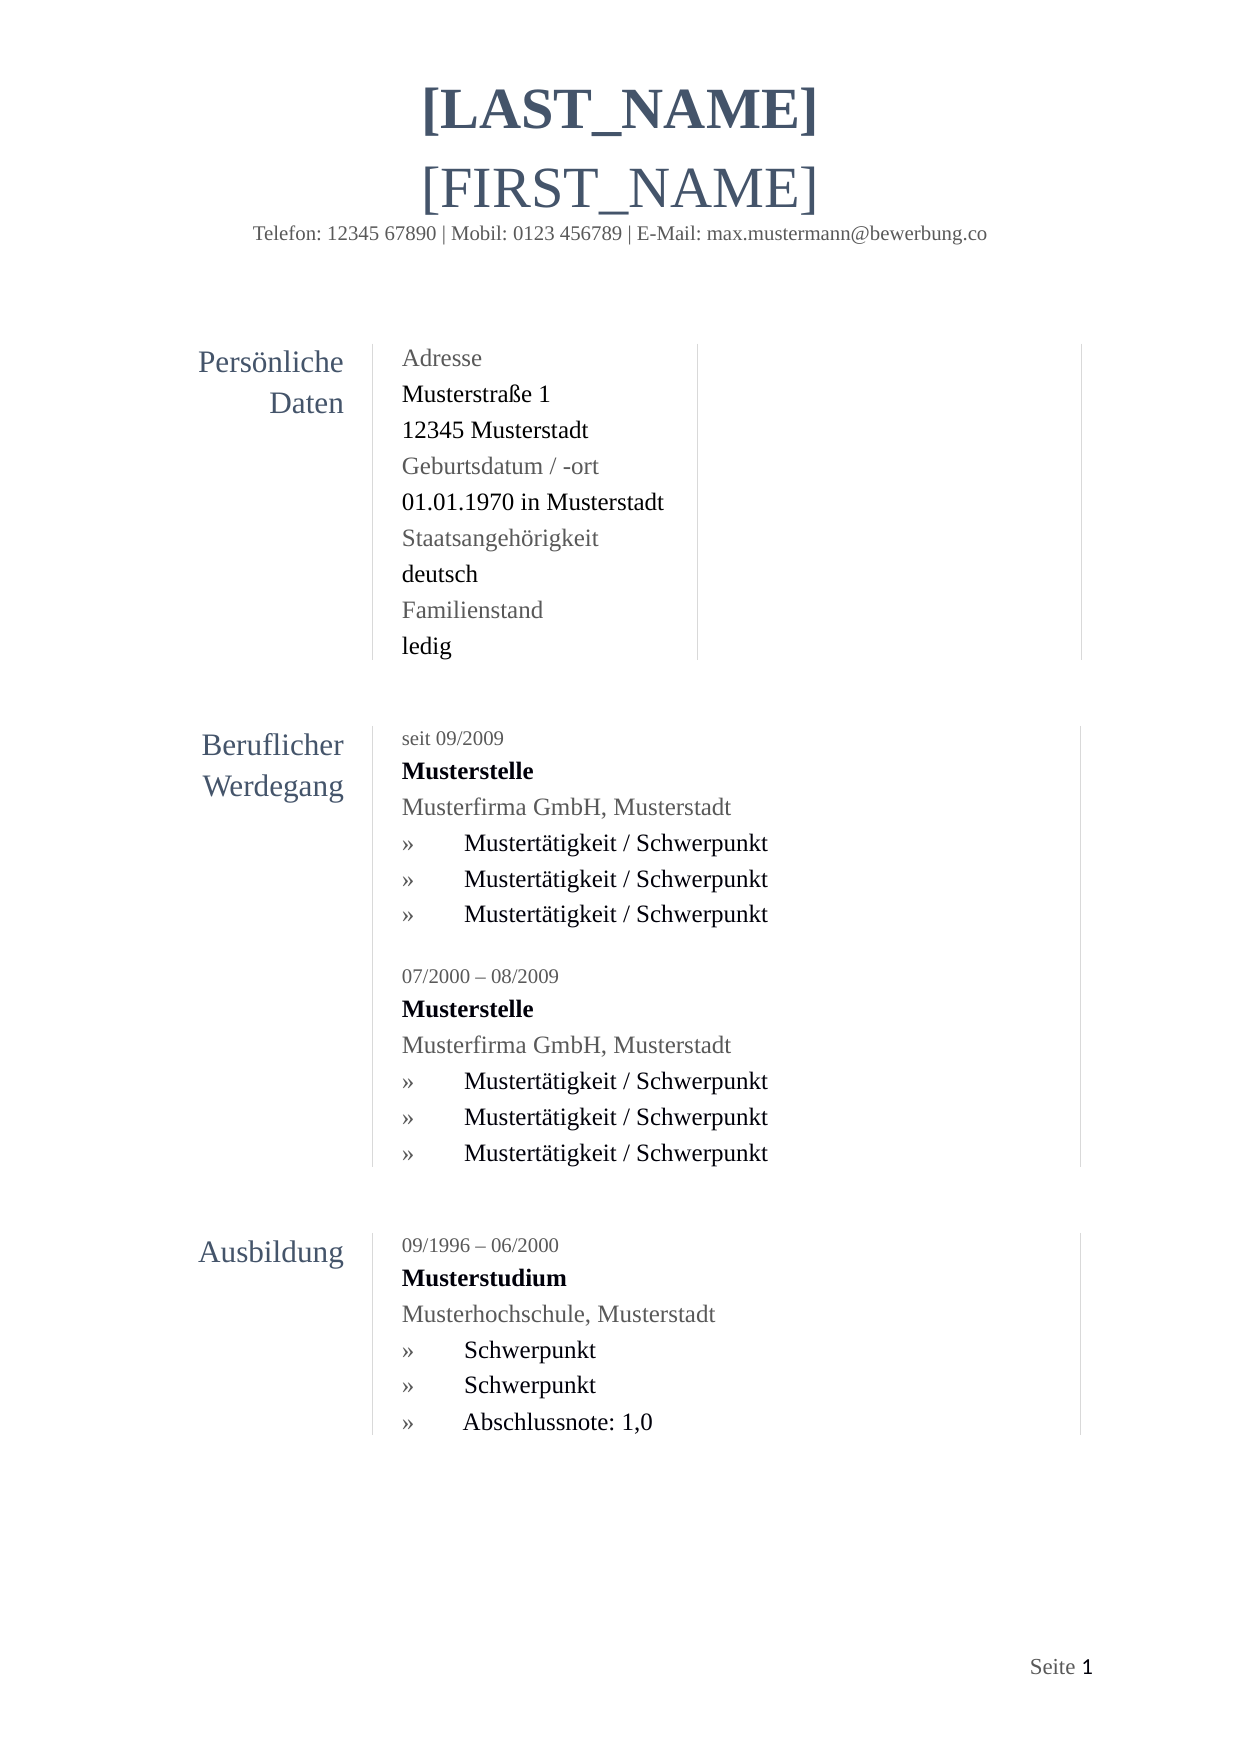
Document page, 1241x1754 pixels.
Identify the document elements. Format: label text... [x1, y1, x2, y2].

table_header Persönliche Daten [136, 344, 372, 660]
table_cell 07/2000 – 08/2009 Musterstelle Musterfirma GmbH, Musterstadt Mustertätigkeit / Schwerpunkt Mustertätigkeit / Schwerpunkt Mustertätigkeit / Schwerpunkt [373, 964, 1080, 1167]
table_cell [136, 964, 372, 1167]
table_header seit 09/2009 Musterstelle Musterfirma GmbH, Musterstadt Mustertätigkeit / Schwerpunkt Mustertätigkeit / Schwerpunkt Mustertätigkeit / Schwerpunkt [373, 726, 1080, 964]
table_header [698, 344, 1081, 660]
table_header Beruflicher Werdegang [136, 726, 372, 964]
table_header 09/1996 – 06/2000 Musterstudium Musterhochschule, Musterstadt Schwerpunkt Schwerpunkt Abschlussnote: 1,0 [373, 1233, 1080, 1435]
table_header Adresse Musterstraße 1 12345 Musterstadt Geburtsdatum / -ort 01.01.1970 in Musterstadt Staatsangehörigkeit deutsch Familienstand ledig [373, 344, 697, 660]
table_header Ausbildung [136, 1233, 372, 1435]
